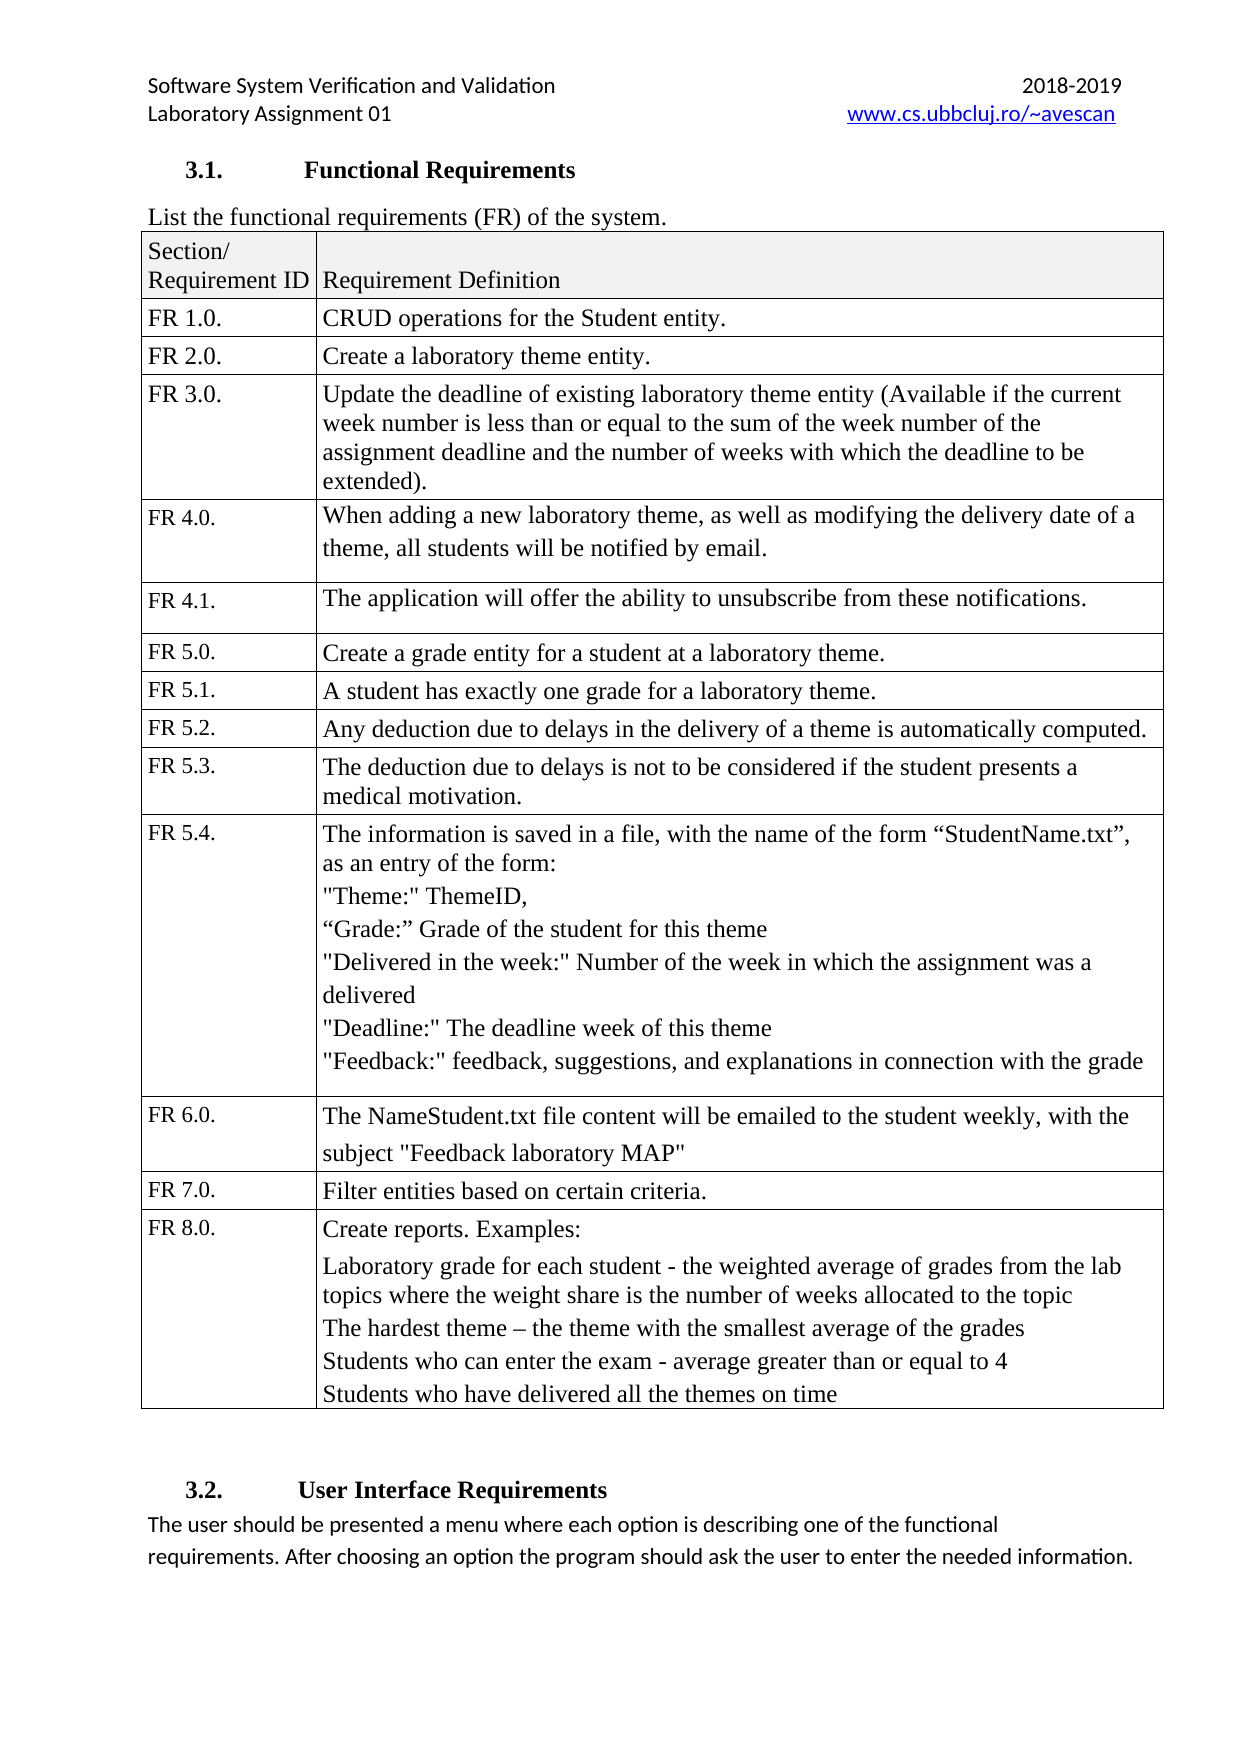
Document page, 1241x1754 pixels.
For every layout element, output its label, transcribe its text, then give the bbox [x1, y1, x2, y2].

table_header Section/ Requirement ID [142, 232, 316, 298]
table_header Requirement Definition [317, 232, 1163, 298]
table_cell FR 5.2. [142, 710, 316, 747]
table_cell FR 1.0. [142, 299, 316, 336]
table_cell FR 5.1. [142, 672, 316, 709]
table_cell Create a laboratory theme entity. [317, 337, 1163, 374]
table_cell The NameStudent.txt file content will be emailed to the student weekly, with the subject "Feedback laboratory MAP" [317, 1097, 1163, 1171]
subtitle Functional Requirements [185, 155, 1137, 184]
table_cell FR 2.0. [142, 337, 316, 374]
table_cell A student has exactly one grade for a laboratory theme. [317, 672, 1163, 709]
table_cell FR 8.0. [142, 1210, 316, 1408]
text The user should be presented a menu where each option is describing one of the functional requirements. After choosing an option the program should ask the user to enter the needed information. [148, 1510, 1137, 1570]
table_cell Update the deadline of existing laboratory theme entity (Available if the current week number is less than or equal to the sum of the week number of the assignment deadline and the number of weeks with which the deadline to be extended). [317, 375, 1163, 499]
table_cell FR 7.0. [142, 1172, 316, 1209]
table_cell FR 5.4. [142, 815, 316, 1096]
table_cell CRUD operations for the Student entity. [317, 299, 1163, 336]
table_cell The application will offer the ability to unsubscribe from these notifications. [317, 583, 1163, 633]
text List the functional requirements (FR) of the system. [148, 202, 1137, 231]
subtitle User Interface Requirements [185, 1475, 1137, 1504]
table_cell FR 4.1. [142, 583, 316, 633]
table_cell Create a grade entity for a student at a laboratory theme. [317, 634, 1163, 671]
table_cell FR 4.0. [142, 500, 316, 582]
table_cell The deduction due to delays is not to be considered if the student presents a medical motivation. [317, 748, 1163, 814]
table_cell Create reports. Examples: Laboratory grade for each student - the weighted average of grades from the lab topics where the weight share is the number of weeks allocated to the topic The hardest theme – the theme with the smallest average of the grades Students who can enter the exam - average greater than or equal to 4 Students who have delivered all the themes on time [317, 1210, 1163, 1408]
table_cell When adding a new laboratory theme, as well as modifying the delivery date of a theme, all students will be notified by email. [317, 500, 1163, 582]
table_cell Filter entities based on certain criteria. [317, 1172, 1163, 1209]
table_cell The information is saved in a file, with the name of the form “StudentName.txt”, as an entry of the form: "Theme:" ThemeID, “Grade:” Grade of the student for this theme "Delivered in the week:" Number of the week in which the assignment was a delivered "Deadline:" The deadline week of this theme "Feedback:" feedback, suggestions, and explanations in connection with the grade [317, 815, 1163, 1096]
table_cell Any deduction due to delays in the delivery of a theme is automatically computed. [317, 710, 1163, 747]
table_cell FR 6.0. [142, 1097, 316, 1171]
table_cell FR 5.0. [142, 634, 316, 671]
table_cell FR 5.3. [142, 748, 316, 814]
table_cell FR 3.0. [142, 375, 316, 499]
